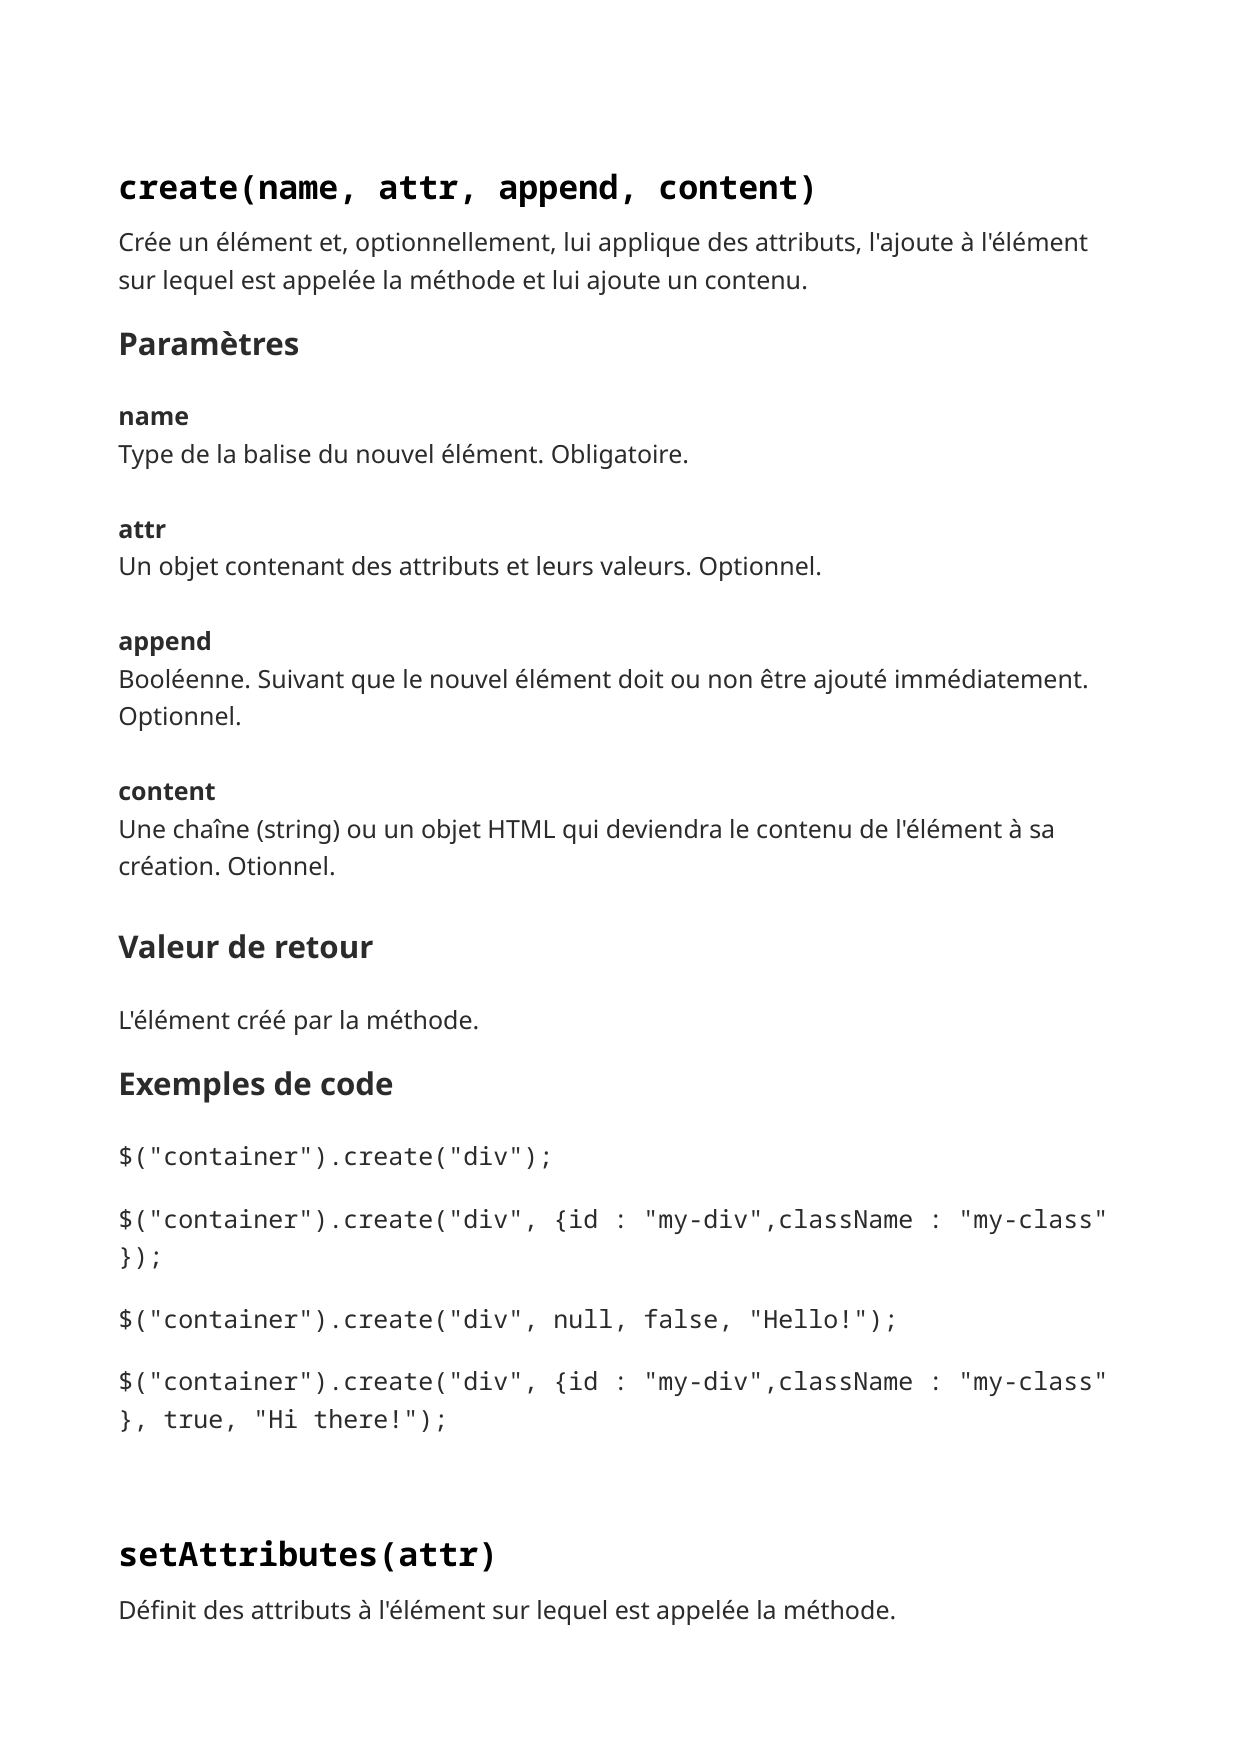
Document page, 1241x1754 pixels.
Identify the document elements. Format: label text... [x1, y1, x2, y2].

text L'élément créé par la méthode. [118, 999, 1122, 1037]
text Exemples de code [118, 1062, 1122, 1104]
text name [118, 395, 1122, 433]
text Type de la balise du nouvel élément. Obligatoire. [118, 433, 1122, 470]
subtitle setAttributes(attr) [118, 1486, 1122, 1576]
text Valeur de retour [118, 883, 1122, 968]
text content [118, 733, 1122, 808]
text Un objet contenant des attributs et leurs valeurs. Optionnel. [118, 545, 1122, 583]
text Booléenne. Suivant que le nouvel élément doit ou non être ajouté immédiatement. Optionnel. [118, 658, 1122, 733]
text $("container").create("div"); [118, 1136, 1122, 1173]
text attr [118, 470, 1122, 545]
text Paramètres [118, 321, 1122, 364]
subtitle create(name, attr, append, content) [118, 118, 1122, 209]
text Une chaîne (string) ou un objet HTML qui deviendra le contenu de l'élément à sa création. Otionnel. [118, 808, 1122, 883]
text $("container").create("div", { id : "my-div", className : "my-class" }); [118, 1198, 1122, 1273]
text $("container").create("div", null, false, "Hello!"); [118, 1298, 1122, 1336]
text Définit des attributs à l'élément sur lequel est appelée la méthode. [118, 1589, 1122, 1626]
text append [118, 583, 1122, 658]
text $("container").create("div", { id : "my-div", className : "my-class" }, true, "Hi there!"); [118, 1361, 1122, 1436]
text Crée un élément et, optionnellement, lui applique des attributs, l'ajoute à l'élément sur lequel est appelée la méthode et lui ajoute un contenu. [118, 221, 1122, 296]
